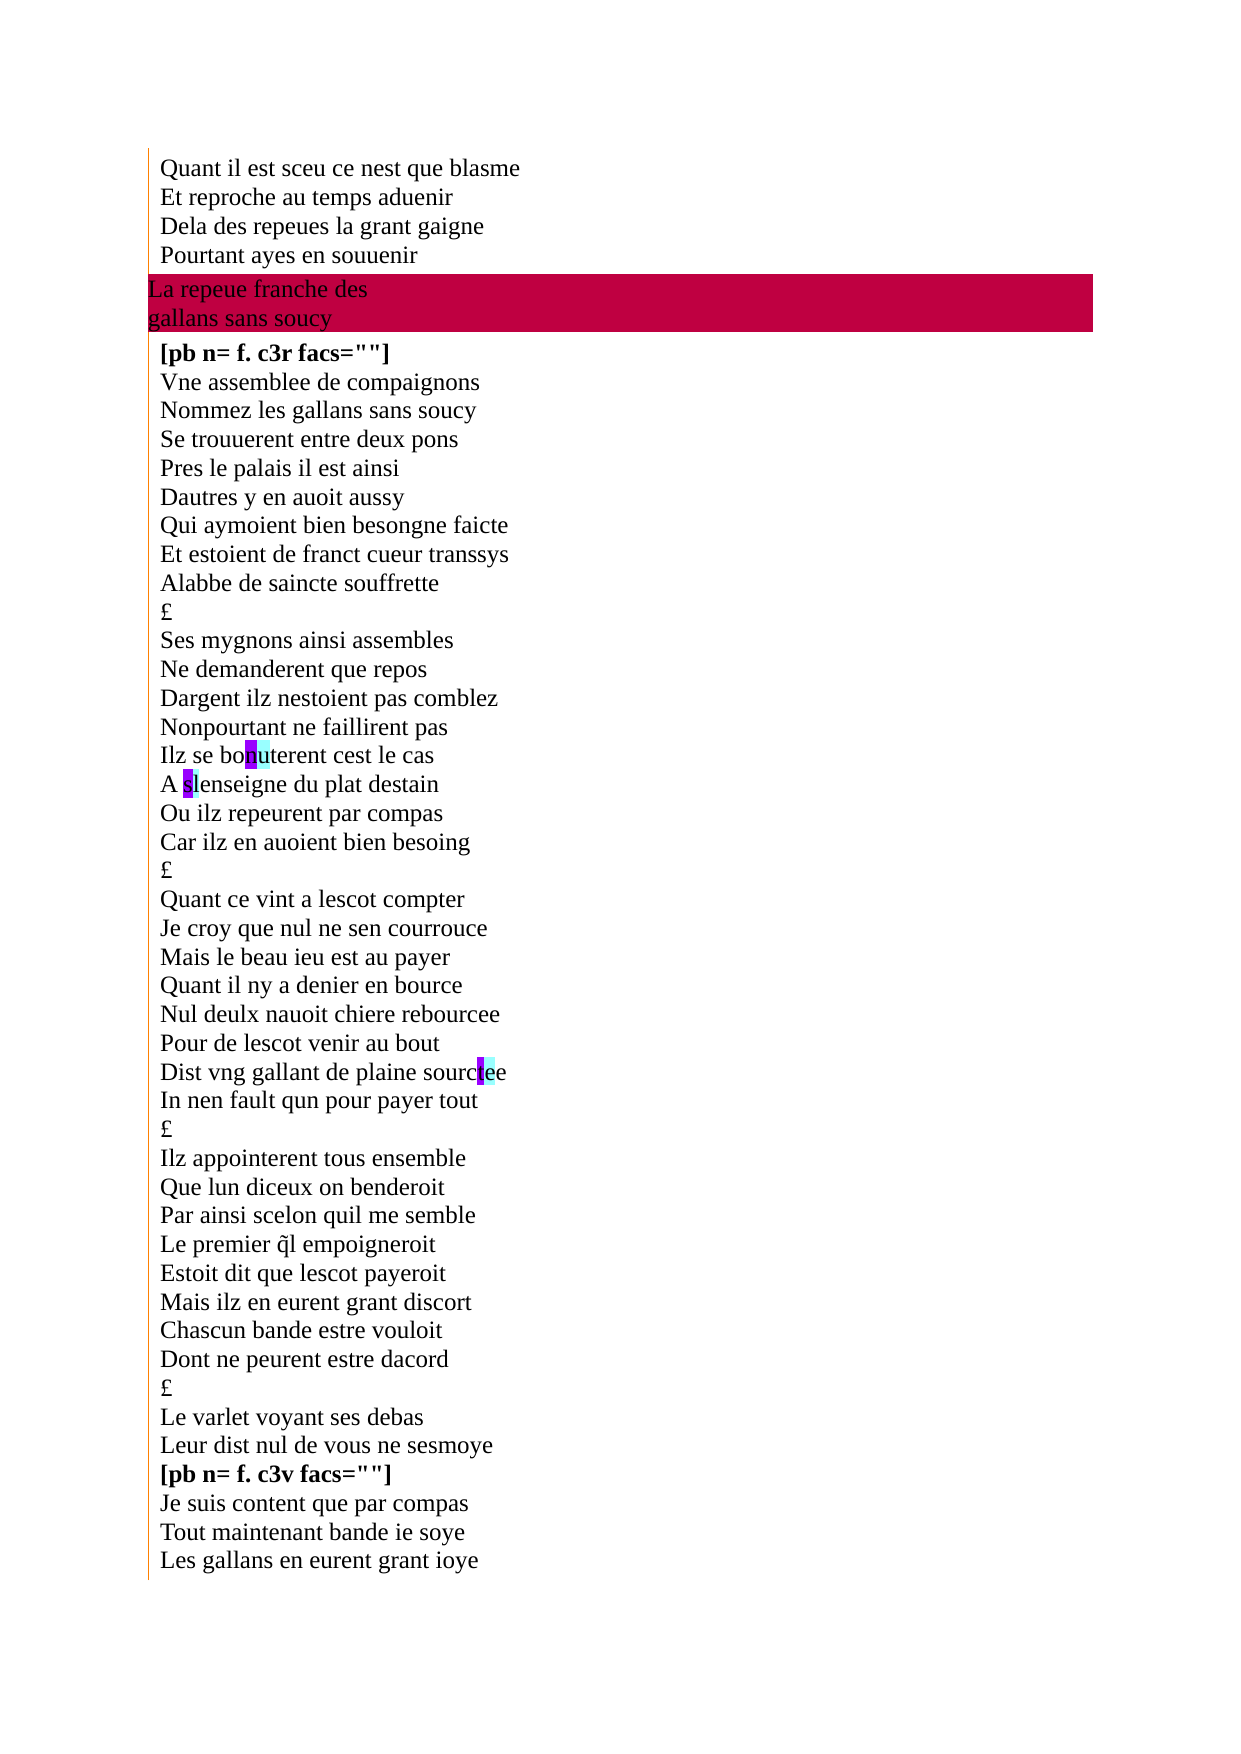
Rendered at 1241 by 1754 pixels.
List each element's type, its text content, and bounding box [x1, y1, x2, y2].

text Chascun bande estre vouloit [149, 1315, 1093, 1344]
text Quant il est sceu ce nest que blasme [149, 148, 1093, 182]
text Par ainsi scelon quil me semble [149, 1200, 1093, 1229]
text Mais le beau ieu est au payer [149, 942, 1093, 970]
text Se trouuerent entre deux pons [149, 424, 1093, 453]
text Dont ne peurent estre dacord [149, 1344, 1093, 1373]
text Nul deulx nauoit chiere rebourcee [149, 999, 1093, 1028]
text £ [149, 855, 1093, 884]
text Ilz appointerent tous ensemble [149, 1143, 1093, 1172]
text Qui aymoient bien besongne faicte [149, 510, 1093, 539]
text Mais ilz en eurent grant discort [149, 1287, 1093, 1315]
text Ses mygnons ainsi assembles [149, 625, 1093, 654]
text £ [149, 597, 1093, 625]
text Quant ce vint a lescot compter [149, 884, 1093, 913]
text Pourtant ayes en souuenir [149, 240, 1093, 274]
text Tout maintenant bande ie soye [149, 1517, 1093, 1545]
text Dautres y en auoit aussy [149, 482, 1093, 510]
text Dist vng gallant de plaine sourctee [495, 1057, 1093, 1085]
text Nonpourtant ne faillirent pas [149, 712, 1093, 740]
text Car ilz en auoient bien besoing [149, 827, 1093, 855]
text Pres le palais il est ainsi [149, 453, 1093, 482]
text Et estoient de franct cueur transsys [149, 539, 1093, 568]
text Dela des repeues la grant gaigne [149, 211, 1093, 240]
text A slenseigne du plat destain [199, 769, 1093, 798]
text Le varlet voyant ses debas [149, 1402, 1093, 1430]
text Ou ilz repeurent par compas [149, 798, 1093, 827]
text Quant il ny a denier en bource [149, 970, 1093, 999]
text Nommez les gallans sans soucy [149, 395, 1093, 424]
text Dist vng gallant de plaine sourctee [149, 1057, 477, 1085]
text £ [149, 1373, 1093, 1402]
text Que lun diceux on benderoit [149, 1172, 1093, 1200]
text Je croy que nul ne sen courrouce [149, 913, 1093, 942]
text [pb n= f. c3v facs=""] [149, 1459, 1093, 1488]
text Leur dist nul de vous ne sesmoye [149, 1430, 1093, 1459]
text Estoit dit que lescot payeroit [149, 1258, 1093, 1287]
text La repeue franche des gallans sans soucy [148, 274, 1093, 332]
text Ne demanderent que repos [149, 654, 1093, 683]
text In nen fault qun pour payer tout [149, 1085, 1093, 1114]
text A slenseigne du plat destain [149, 769, 183, 798]
text £ [149, 1114, 1093, 1143]
text Et reproche au temps aduenir [149, 182, 1093, 211]
text Les gallans en eurent grant ioye [149, 1545, 1093, 1580]
text Ilz se bonuterent cest le cas [149, 740, 245, 769]
text Pour de lescot venir au bout [149, 1028, 1093, 1057]
text Alabbe de saincte souffrette [149, 568, 1093, 597]
text Je suis content que par compas [149, 1488, 1093, 1517]
text Le premier q̃l empoigneroit [149, 1229, 1093, 1258]
text [pb n= f. c3r facs=""] [149, 332, 1093, 367]
text Vne assemblee de compaignons [149, 367, 1093, 395]
text Dargent ilz nestoient pas comblez [149, 683, 1093, 712]
text Ilz se bonuterent cest le cas [270, 740, 1093, 769]
